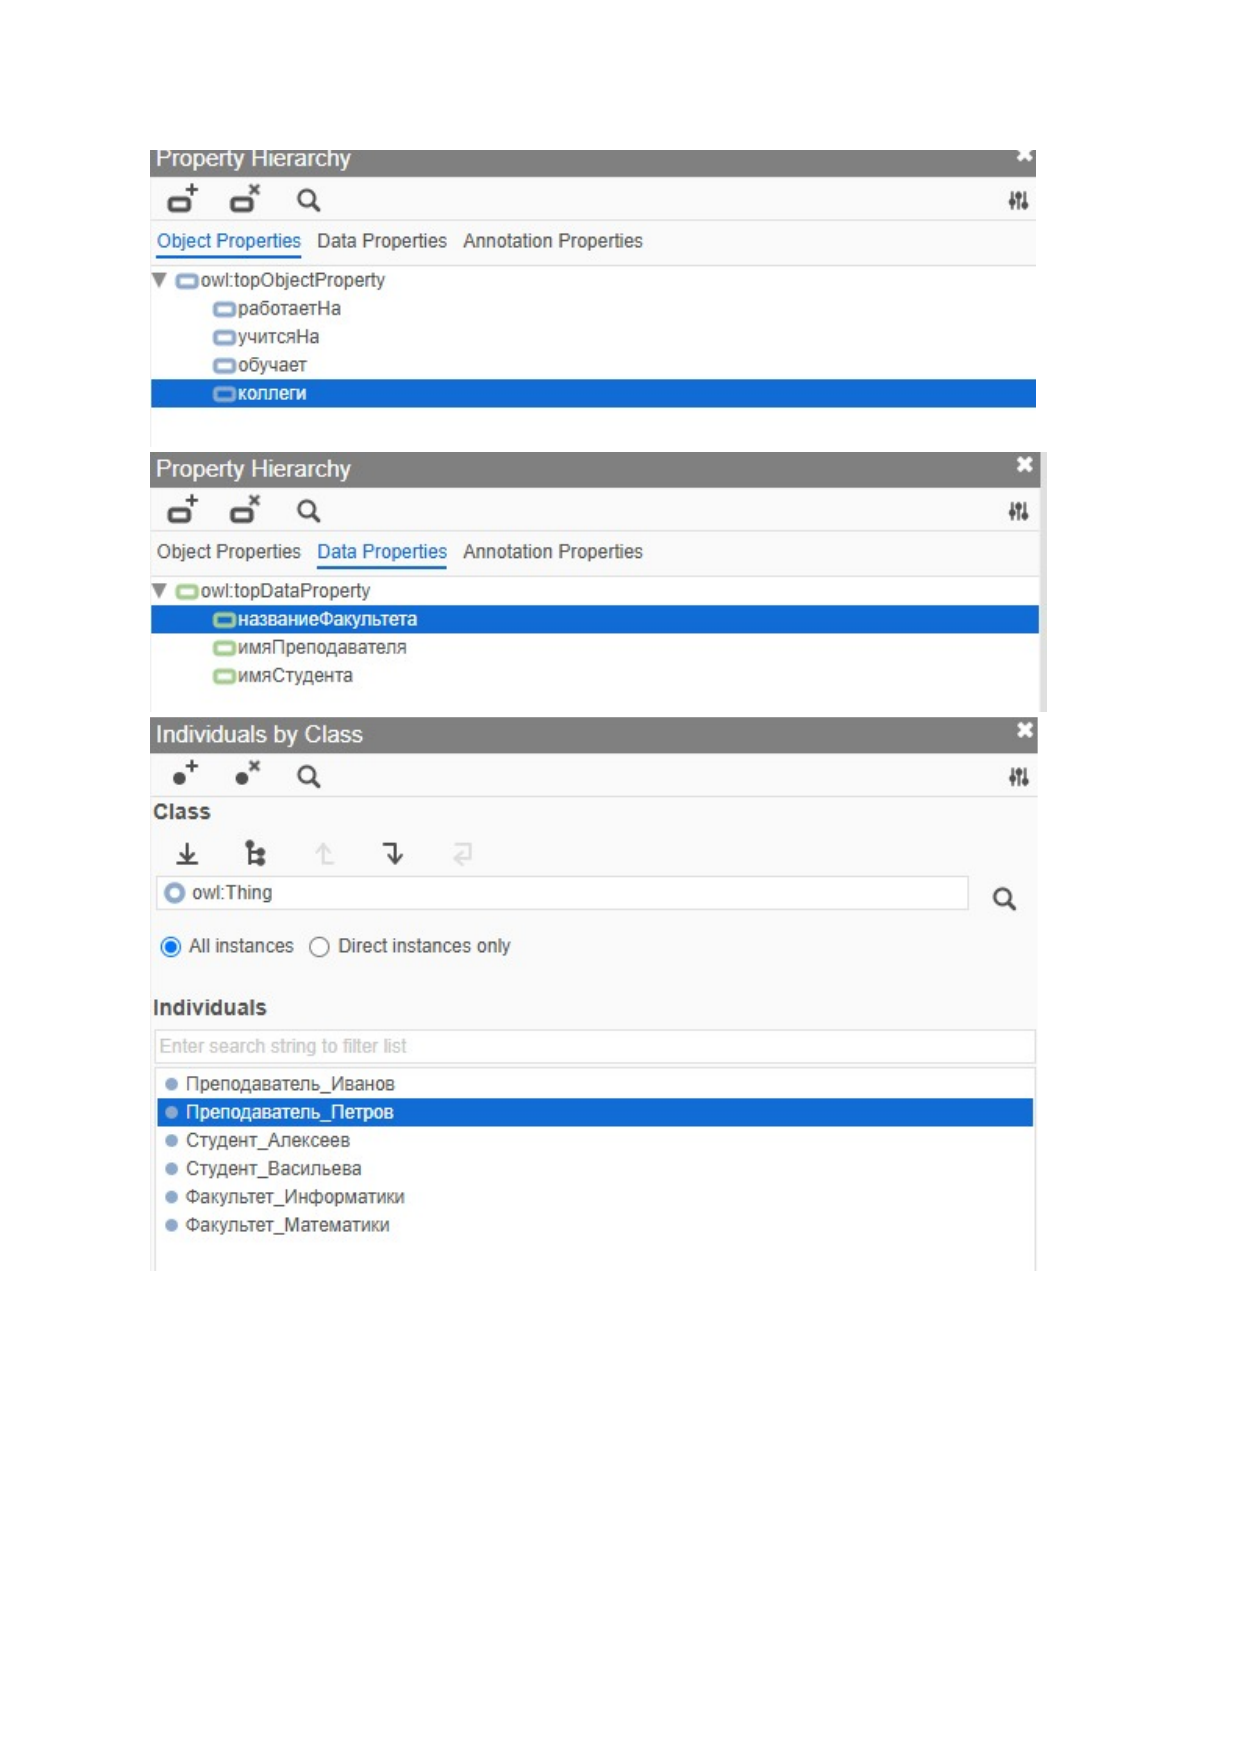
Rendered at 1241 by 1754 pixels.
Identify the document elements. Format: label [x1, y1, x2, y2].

picture [150, 150, 1036, 447]
picture [150, 452, 1047, 712]
picture [150, 717, 1038, 1271]
